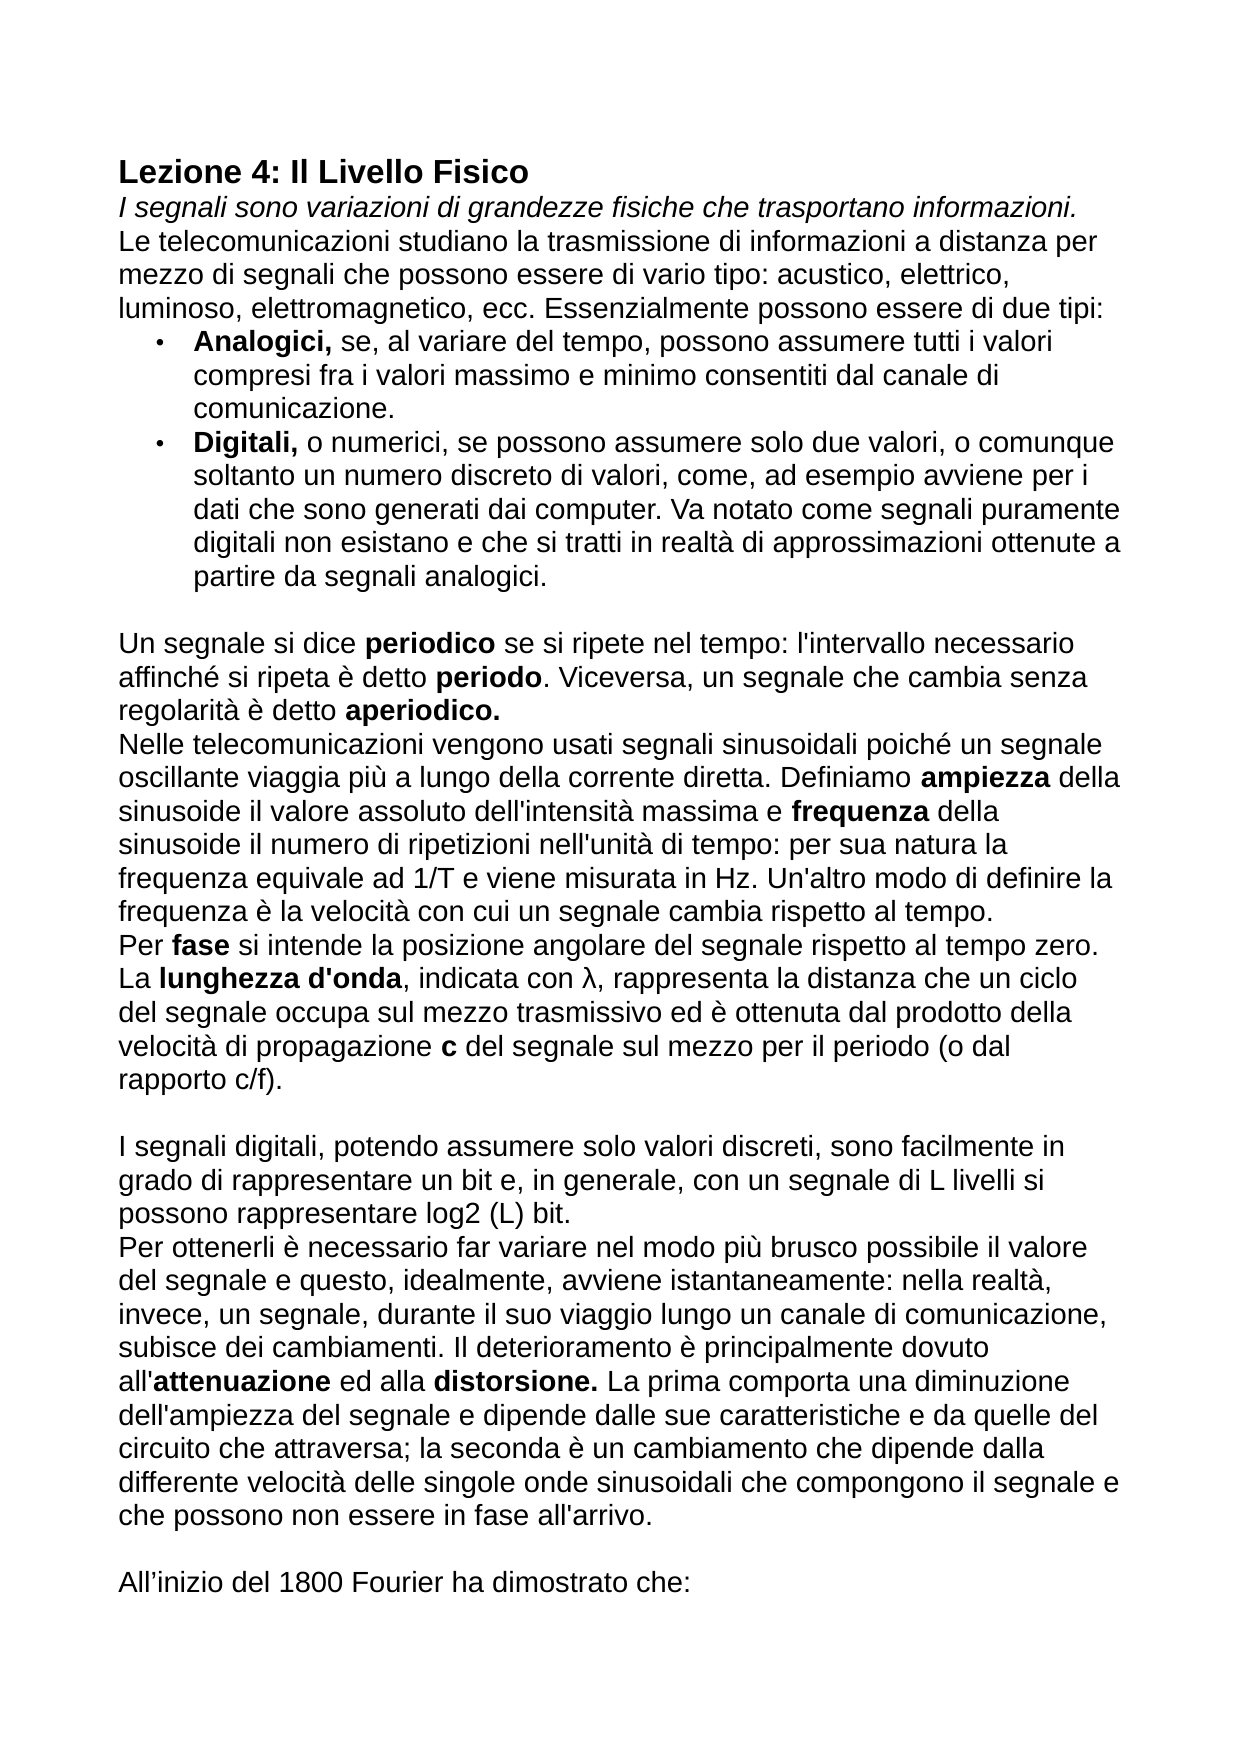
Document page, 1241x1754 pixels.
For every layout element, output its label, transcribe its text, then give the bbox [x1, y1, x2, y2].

text I segnali digitali, potendo assumere solo valori discreti, sono facilmente in grado di rappresentare un bit e, in generale, con un segnale di L livelli si possono rappresentare log2 (L) bit. [118, 1129, 1122, 1230]
list Digitali, o numerici, se possono assumere solo due valori, o comunque soltanto un numero discreto di valori, come, ad esempio avviene per i dati che sono generati dai computer. Va notato come segnali puramente digitali non esistano e che si tratti in realtà di approssimazioni ottenute a partire da segnali analogici. [156, 425, 1122, 593]
text Per ottenerli è necessario far variare nel modo più brusco possibile il valore del segnale e questo, idealmente, avviene istantaneamente: nella realtà, invece, un segnale, durante il suo viaggio lungo un canale di comunicazione, subisce dei cambiamenti. Il deterioramento è principalmente dovuto all'attenuazione ed alla distorsione. La prima comporta una diminuzione dell'ampiezza del segnale e dipende dalle sue caratteristiche e da quelle del circuito che attraversa; la seconda è un cambiamento che dipende dalla differente velocità delle singole onde sinusoidali che compongono il segnale e che possono non essere in fase all'arrivo. [118, 1230, 1122, 1532]
text La lunghezza d'onda, indicata con λ, rappresenta la distanza che un ciclo del segnale occupa sul mezzo trasmissivo ed è ottenuta dal prodotto della velocità di propagazione c del segnale sul mezzo per il periodo (o dal rapporto c/f). [118, 962, 1122, 1096]
text Nelle telecomunicazioni vengono usati segnali sinusoidali poiché un segnale oscillante viaggia più a lungo della corrente diretta. Definiamo ampiezza della sinusoide il valore assoluto dell'intensità massima e frequenza della sinusoide il numero di ripetizioni nell'unità di tempo: per sua natura la frequenza equivale ad 1/T e viene misurata in Hz. Un'altro modo di definire la frequenza è la velocità con cui un segnale cambia rispetto al tempo. [118, 727, 1122, 928]
list Analogici, se, al variare del tempo, possono assumere tutti i valori compresi fra i valori massimo e minimo consentiti dal canale di comunicazione. [156, 324, 1122, 425]
text All’inizio del 1800 Fourier ha dimostrato che: [118, 1565, 1122, 1599]
text I segnali sono variazioni di grandezze fisiche che trasportano informazioni. [118, 190, 1122, 224]
text Un segnale si dice periodico se si ripete nel tempo: l'intervallo necessario affinché si ripeta è detto periodo. Viceversa, un segnale che cambia senza regolarità è detto aperiodico. [118, 626, 1122, 727]
text Le telecomunicazioni studiano la trasmissione di informazioni a distanza per mezzo di segnali che possono essere di vario tipo: acustico, elettrico, luminoso, elettromagnetico, ecc. Essenzialmente possono essere di due tipi: [118, 224, 1122, 324]
text Per fase si intende la posizione angolare del segnale rispetto al tempo zero. [118, 928, 1122, 962]
text Lezione 4: Il Livello Fisico [118, 152, 1122, 190]
